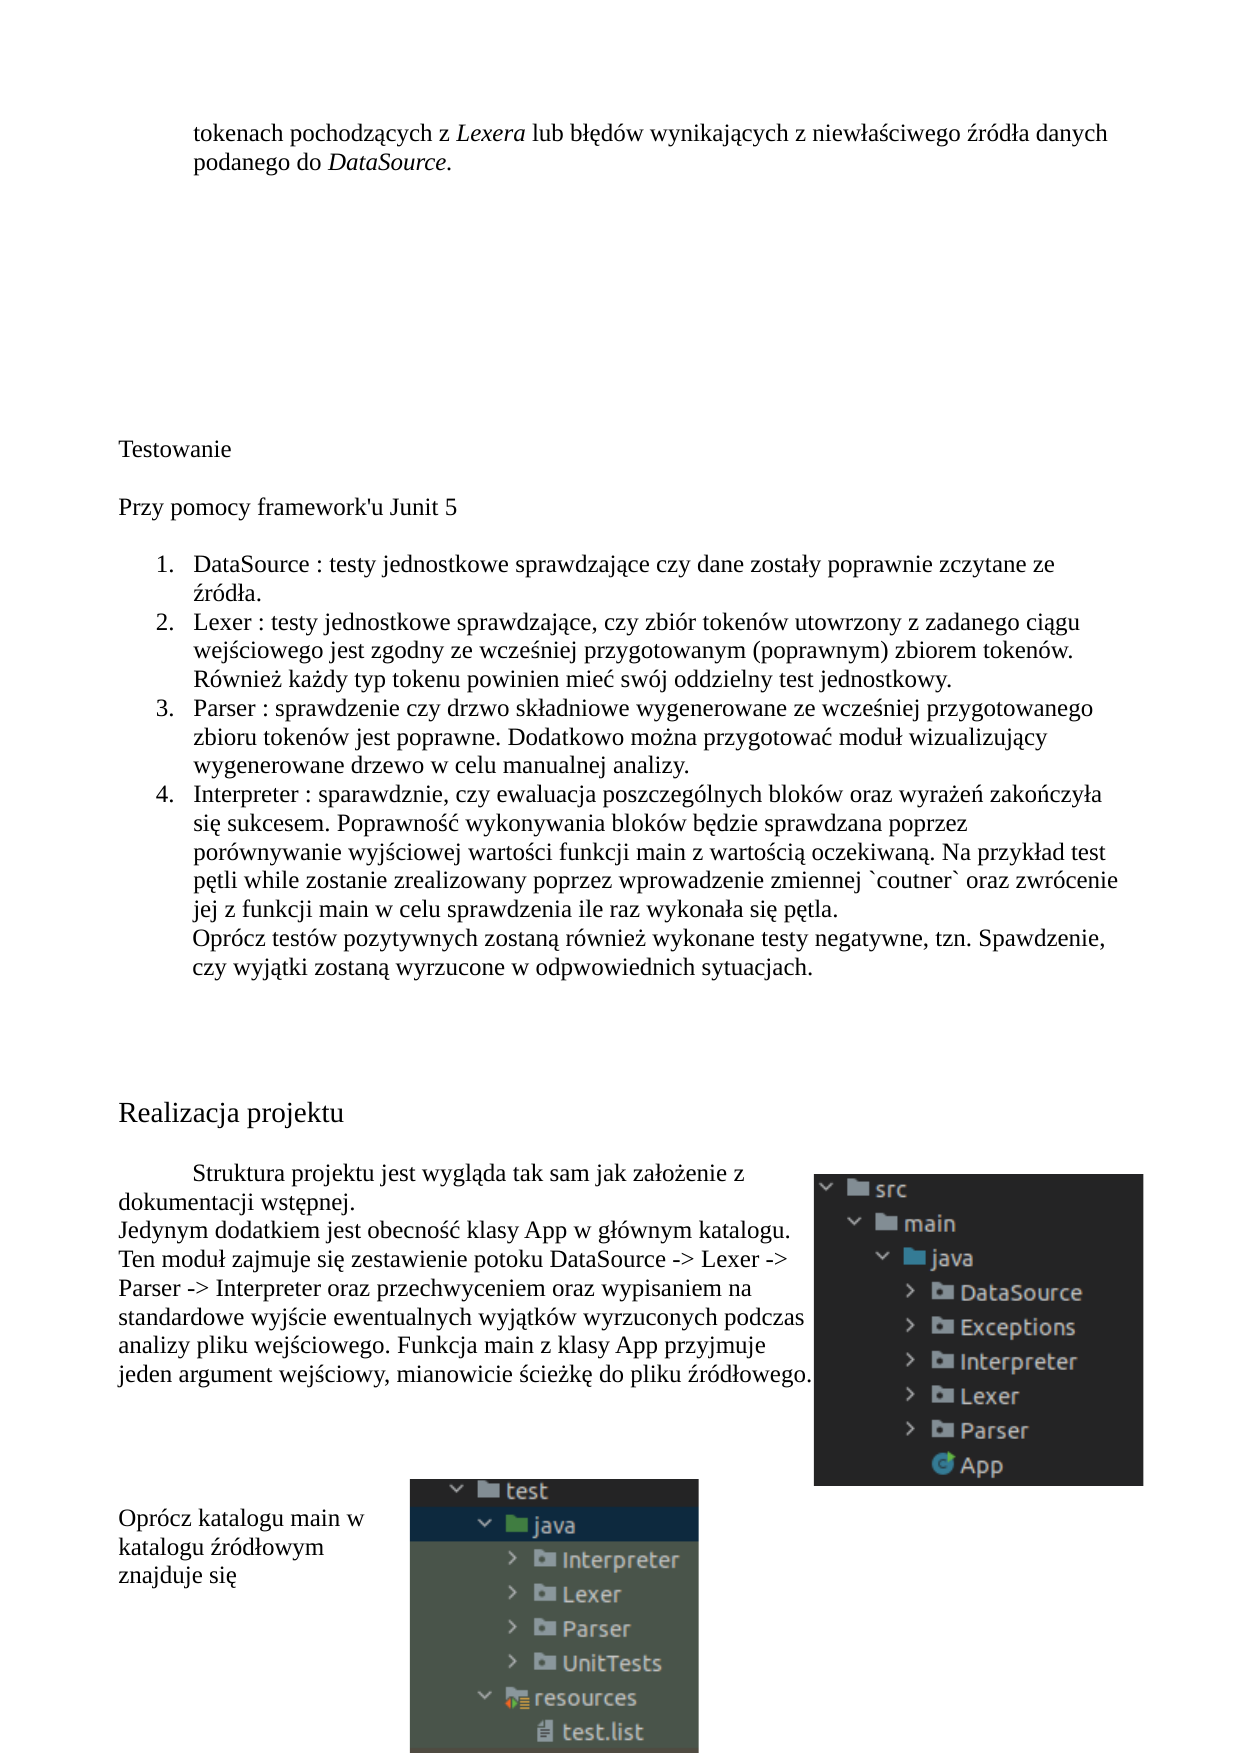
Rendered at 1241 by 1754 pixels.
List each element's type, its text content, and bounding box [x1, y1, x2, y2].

text [699, 1532, 1122, 1589]
text Oprócz katalogu main w [118, 1503, 409, 1532]
text Testowanie [118, 434, 1122, 463]
text Oprócz testów pozytywnych zostaną również wykonane testy negatywne, tzn. Spawdzenie, [118, 923, 1122, 952]
list Parser : sprawdzenie czy drzwo składniowe wygenerowane ze wcześniej przygotowanego [156, 693, 1122, 722]
text [699, 1503, 1122, 1532]
list zbioru tokenów jest poprawne. Dodatkowo można przygotować moduł wizualizujący [156, 722, 1122, 751]
text Struktura projektu jest wygląda tak sam jak założenie z dokumentacji wstępnej. [118, 1158, 1122, 1215]
list DataSource : testy jednostkowe sprawdzające czy dane zostały poprawnie zczytane ze źródła. [156, 549, 1122, 607]
picture [813, 1174, 1144, 1486]
text Przy pomocy framework'u Junit 5 [118, 492, 1122, 521]
text katalogu źródłowym znajduje się [118, 1532, 409, 1589]
list Lexer : testy jednostkowe sprawdzające, czy zbiór tokenów utowrzony z zadanego ciągu wejściowego jest zgodny ze wcześniej przygotowanym (poprawnym) zbiorem tokenów. [156, 607, 1122, 664]
text czy wyjątki zostaną wyrzucone w odpwowiednich sytuacjach. [118, 952, 1122, 981]
list wygenerowane drzewo w celu manualnej analizy. [156, 751, 1122, 779]
picture [409, 1479, 699, 1753]
list tokenach pochodzących z Lexera lub błędów wynikających z niewłaściwego źródła danych podanego do DataSource. [156, 118, 1122, 176]
text Realizacja projektu [118, 1096, 1122, 1129]
text Jedynym dodatkiem jest obecność klasy App w głównym katalogu. [118, 1215, 813, 1244]
list Interpreter : sparawdznie, czy ewaluacja poszczególnych bloków oraz wyrażeń zakończyła się sukcesem. Poprawność wykonywania bloków będzie sprawdzana poprzez porównywanie wyjściowej wartości funkcji main z wartością oczekiwaną. Na przykład test pętli while zostanie zrealizowany poprzez wprowadzenie zmiennej `coutner` oraz zwrócenie jej z funkcji main w celu sprawdzenia ile raz wykonała się pętla. [156, 779, 1122, 923]
text Ten moduł zajmuje się zestawienie potoku DataSource -> Lexer -> Parser -> Interpreter oraz przechwyceniem oraz wypisaniem na standardowe wyjście ewentualnych wyjątków wyrzuconych podczas analizy pliku wejściowego. Funkcja main z klasy App przyjmuje jeden argument wejściowy, mianowicie ścieżkę do pliku źródłowego. [118, 1244, 813, 1388]
list Również każdy typ tokenu powinien mieć swój oddzielny test jednostkowy. [156, 664, 1122, 693]
